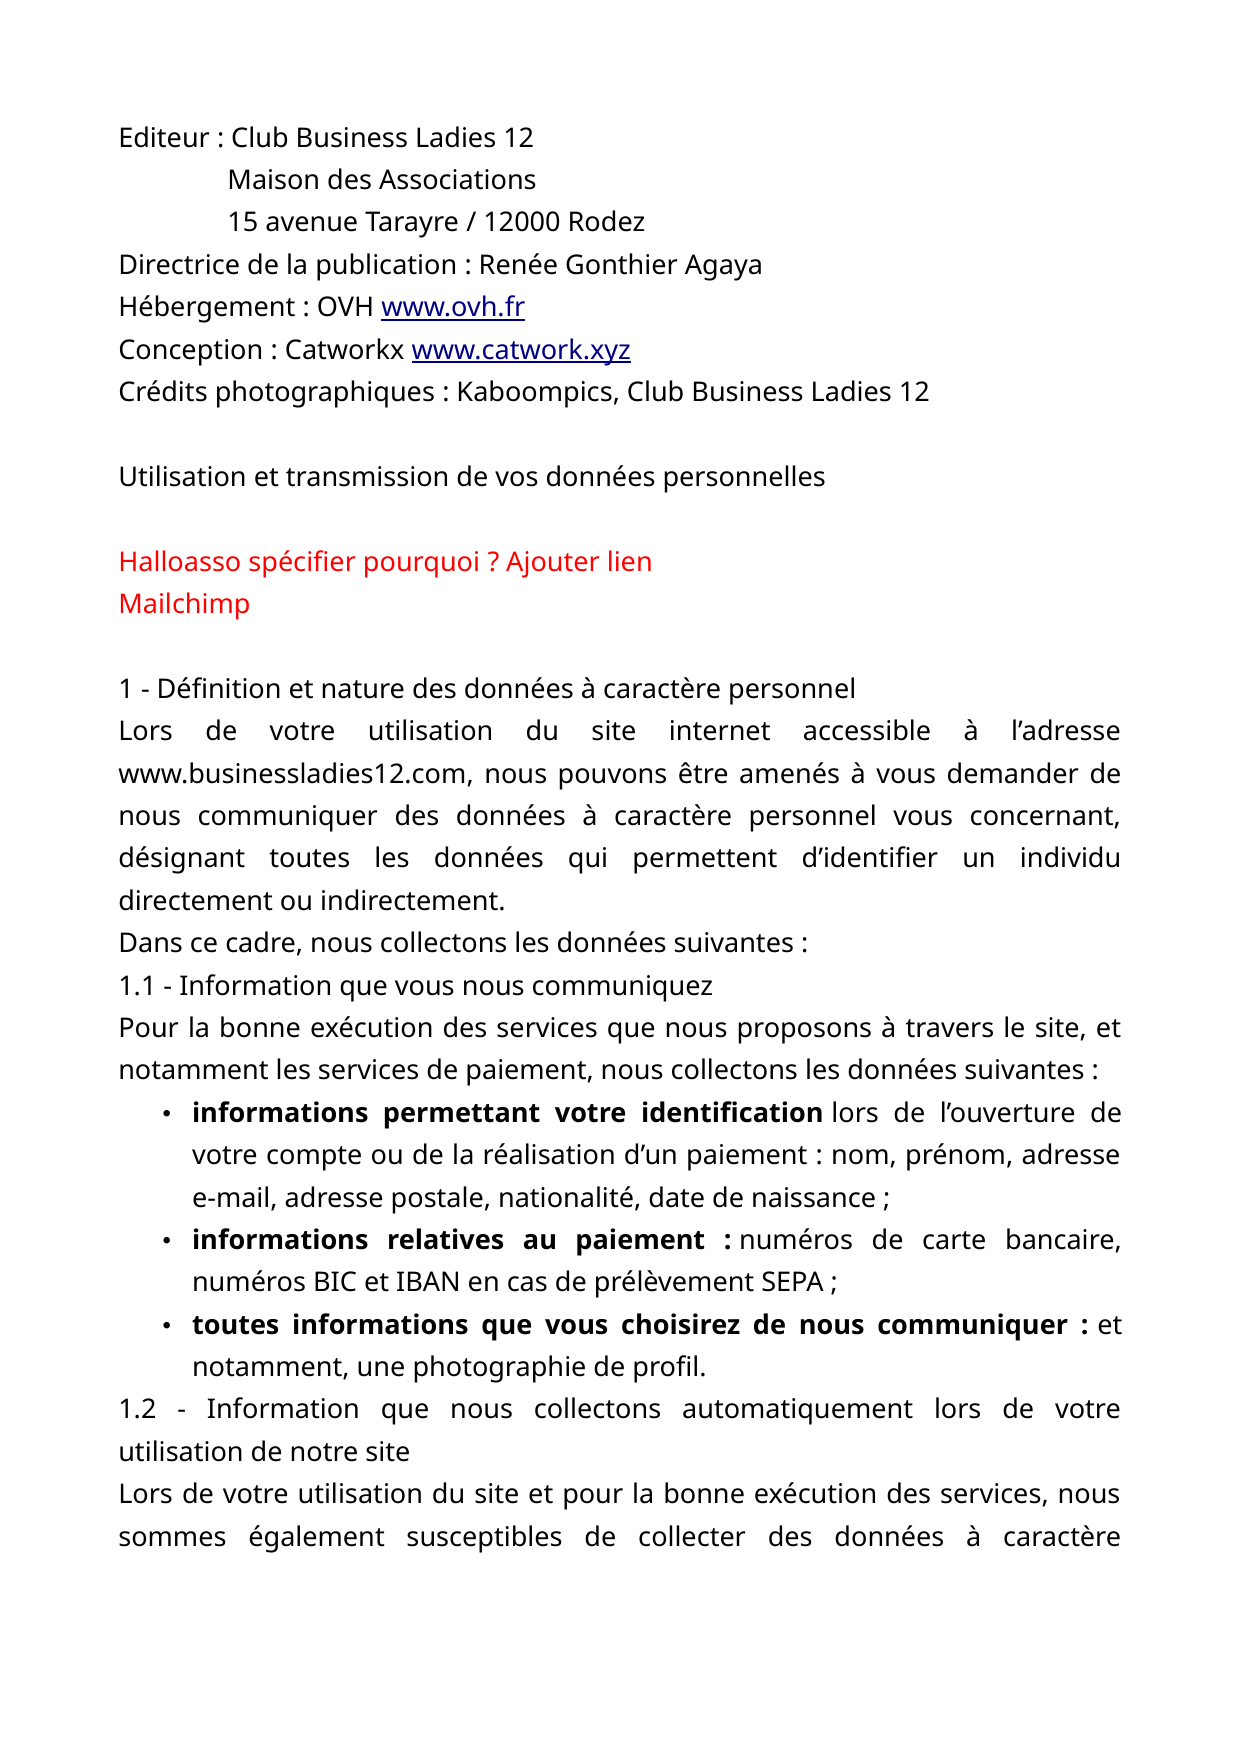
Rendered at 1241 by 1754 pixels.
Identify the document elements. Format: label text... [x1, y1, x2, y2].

text Utilisation et transmission de vos données personnelles [118, 457, 1122, 494]
text 1 - Définition et nature des données à caractère personnel [118, 669, 1122, 706]
list toutes informations que vous choisirez de nous communiquer : et notamment, une photographie de profil. [162, 1305, 1122, 1384]
text 1.2 - Information que nous collectons automatiquement lors de votre utilisation de notre site [118, 1390, 1122, 1469]
text 1.1 - Information que vous nous communiquez [118, 966, 1122, 1003]
text Crédits photographiques : Kaboompics, Club Business Ladies 12 [118, 372, 1122, 409]
text 15 avenue Tarayre / 12000 Rodez [118, 203, 1122, 240]
text Halloasso spécifier pourquoi ? Ajouter lien [118, 500, 1122, 579]
text Hébergement : OVH www.ovh.fr [118, 288, 1122, 324]
text Mailchimp [118, 584, 1122, 621]
text Lors de votre utilisation du site et pour la bonne exécution des services, nous sommes également susceptibles de collecter des données à caractère [118, 1475, 1122, 1554]
text Dans ce cadre, nous collectons les données suivantes : [118, 924, 1122, 961]
text Directrice de la publication : Renée Gonthier Agaya [118, 245, 1122, 282]
text Pour la bonne exécution des services que nous proposons à travers le site, et notamment les services de paiement, nous collectons les données suivantes : [118, 1008, 1122, 1088]
list informations relatives au paiement : numéros de carte bancaire, numéros BIC et IBAN en cas de prélèvement SEPA ; [162, 1220, 1122, 1300]
text Lors de votre utilisation du site internet accessible à l’adresse www.businessladies12.com, nous pouvons être amenés à vous demander de nous communiquer des données à caractère personnel vous concernant, désignant toutes les données qui permettent d’identifier un individu directement ou indirectement. [118, 712, 1122, 918]
text Editeur : Club Business Ladies 12 [118, 118, 1122, 155]
list informations permettant votre identification lors de l’ouverture de votre compte ou de la réalisation d’un paiement : nom, prénom, adresse e-mail, adresse postale, nationalité, date de naissance ; [162, 1093, 1122, 1215]
text Conception : Catworkx www.catwork.xyz [118, 330, 1122, 367]
text Maison des Associations [118, 161, 1122, 197]
